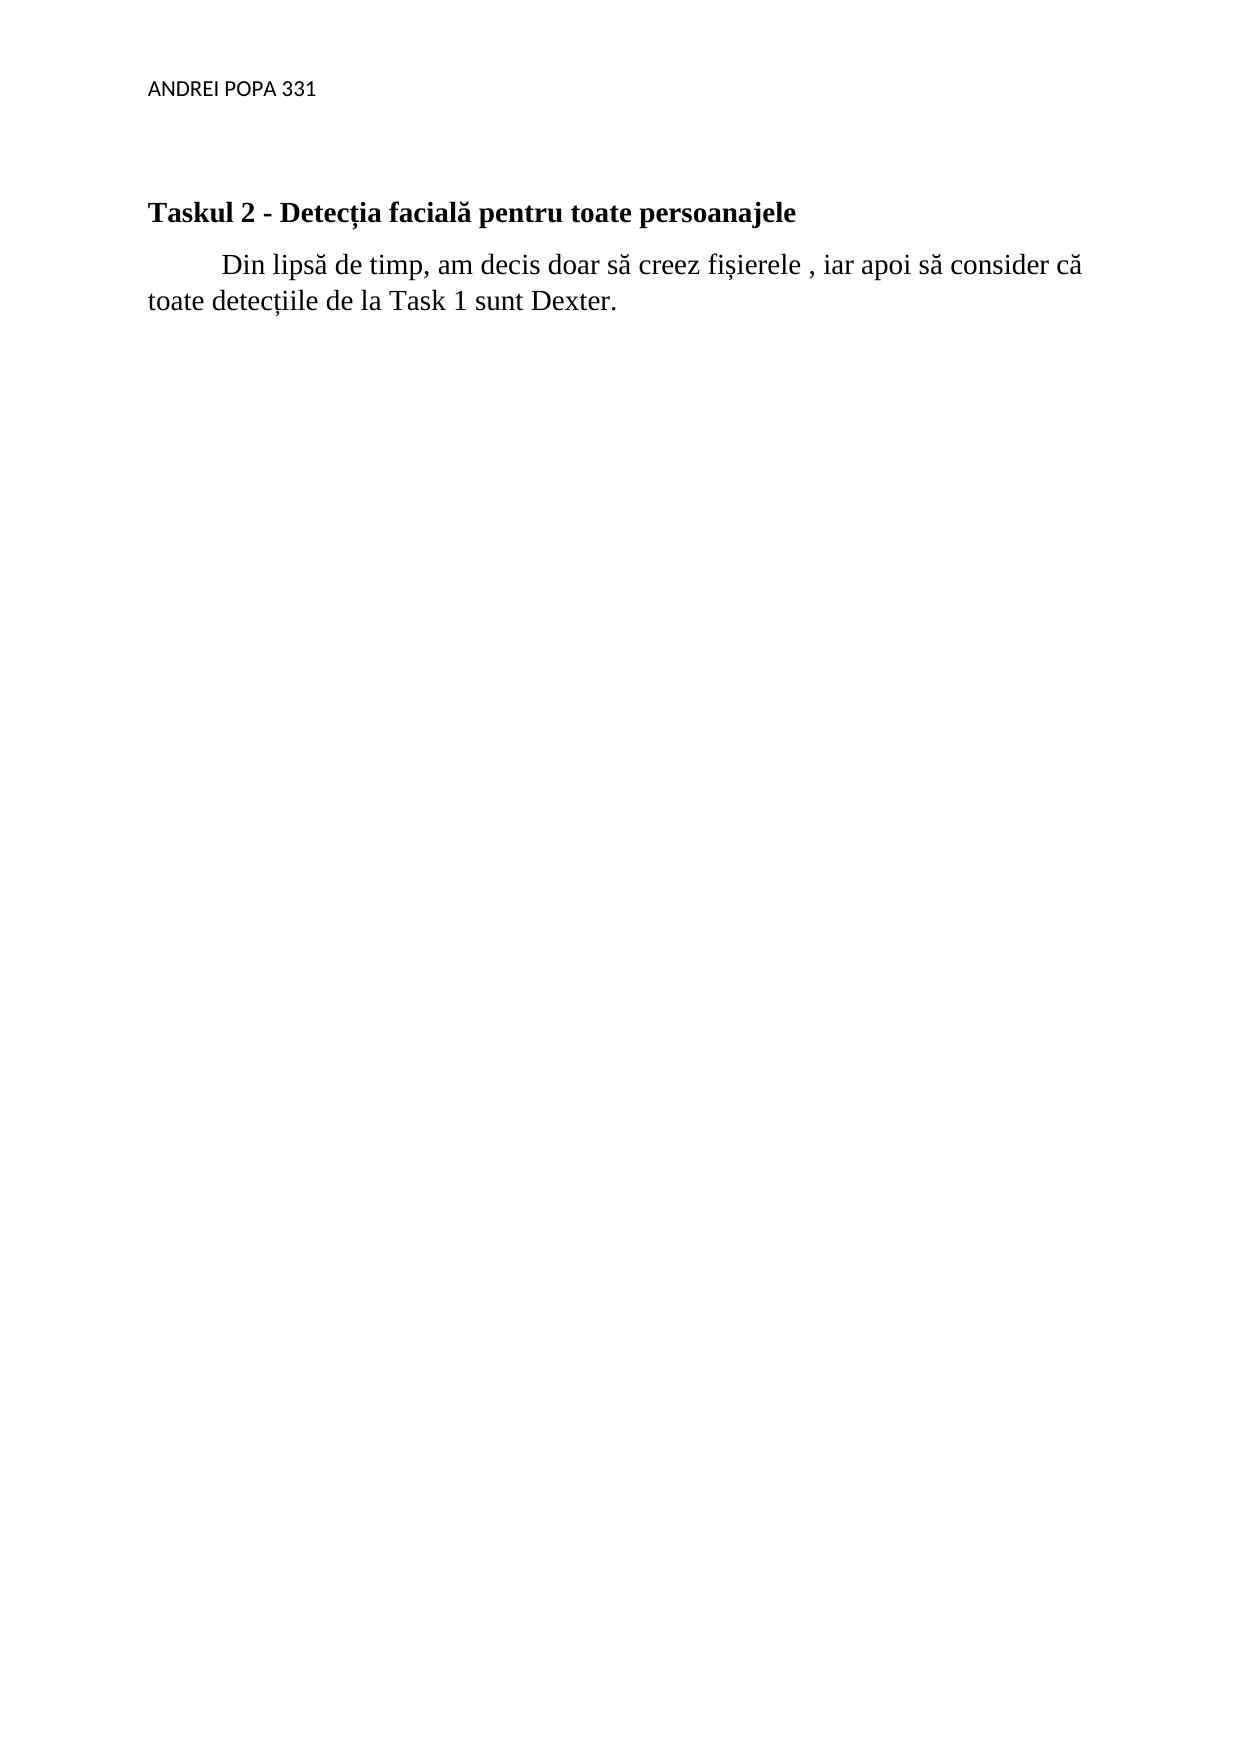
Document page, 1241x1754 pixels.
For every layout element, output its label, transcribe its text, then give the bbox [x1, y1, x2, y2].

text Taskul 2 - Detecția facială pentru toate persoanajele [148, 195, 1093, 228]
text Din lipsă de timp, am decis doar să creez fișierele , iar apoi să consider că toate detecțiile de la Task 1 sunt Dexter. [148, 247, 1093, 317]
